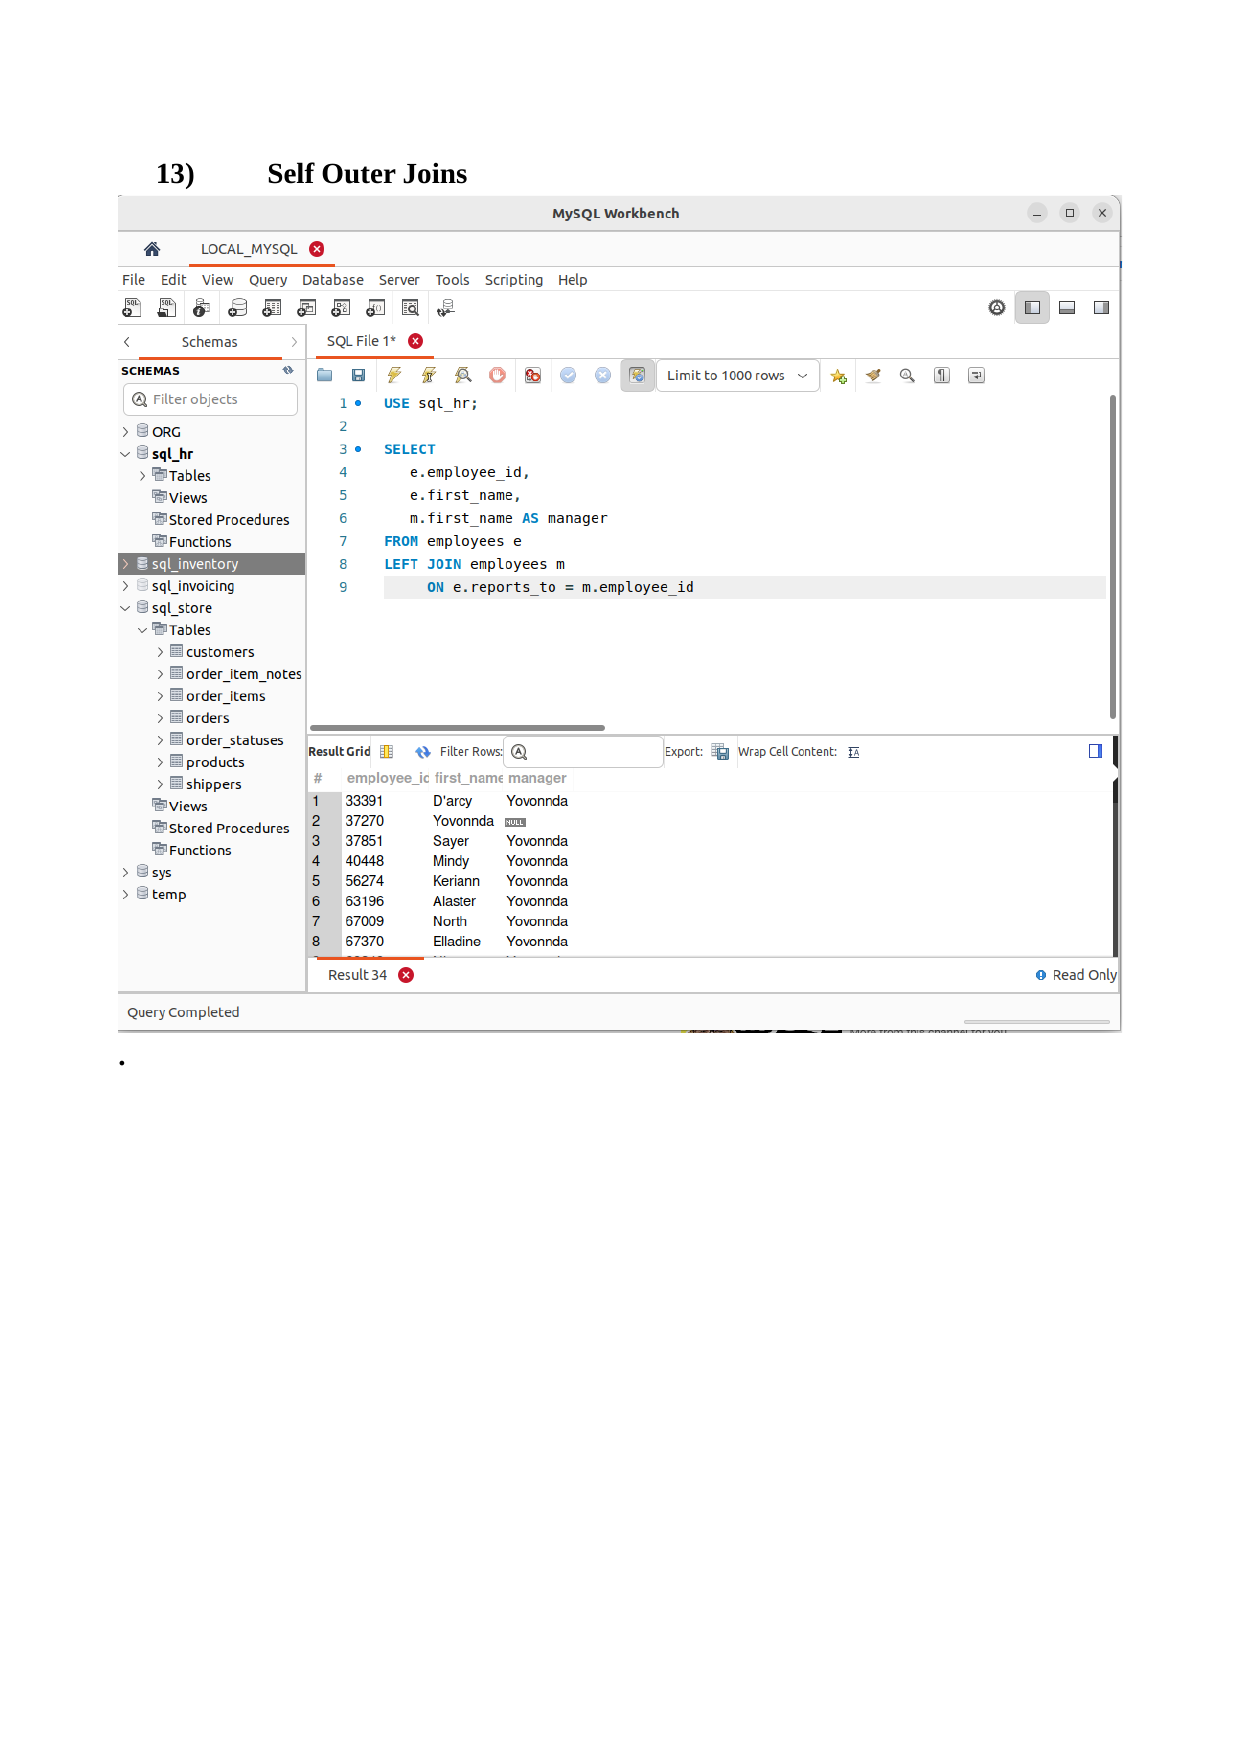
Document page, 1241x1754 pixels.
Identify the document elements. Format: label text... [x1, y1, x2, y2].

list Self Outer Joins [156, 157, 1122, 190]
text . [118, 1033, 1122, 1071]
picture [118, 195, 1123, 1033]
